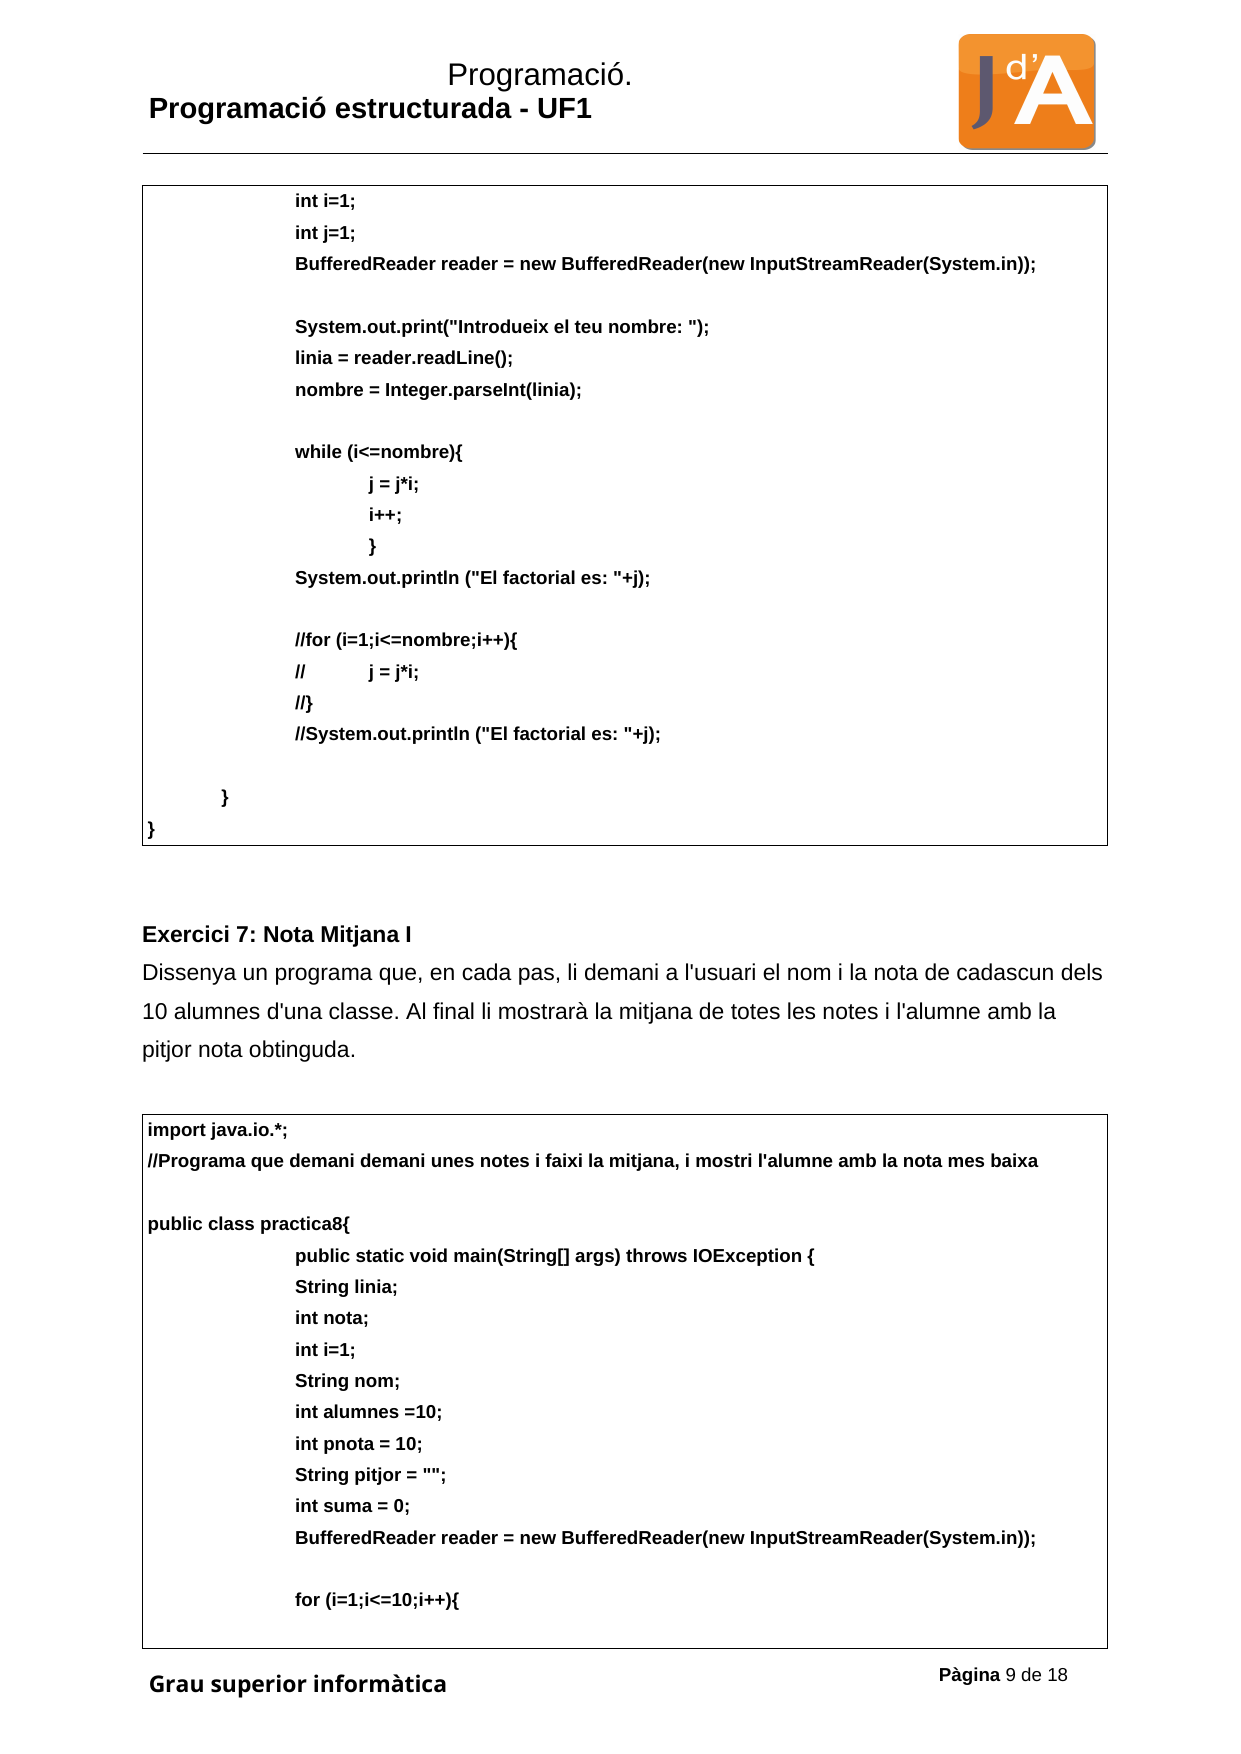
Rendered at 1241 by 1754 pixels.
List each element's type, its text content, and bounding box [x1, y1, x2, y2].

picture [958, 34, 1096, 150]
text Dissenya un programa que, en cada pas, li demani a l'usuari el nom i la nota de cadascun dels 10 alumnes d'una classe. Al final li mostrarà la mitjana de totes les notes i l'alumne amb la pitjor nota obtinguda. [142, 960, 1107, 1062]
table_header int i=1; int j=1; BufferedReader reader = new BufferedReader(new InputStreamReader(System.in)); System.out.print("Introdueix el teu nombre: "); linia = reader.readLine(); nombre = Integer.parseInt(linia); while (i<=nombre){ j = j*i; i++; } System.out.println ("El factorial es: "+j); //for (i=1;i<=nombre;i++){ // j = j*i; //} //System.out.println ("El factorial es: "+j); } } [143, 186, 1107, 844]
table_header import java.io.*; //Programa que demani demani unes notes i faixi la mitjana, i mostri l'alumne amb la nota mes baixa public class practica8{ public static void main(String[] args) throws IOException { String linia; int nota; int i=1; String nom; int alumnes =10; int pnota = 10; String pitjor = ""; int suma = 0; BufferedReader reader = new BufferedReader(new InputStreamReader(System.in)); for (i=1;i<=10;i++){ [143, 1115, 1107, 1648]
text Exercici 7: Nota Mitjana I [142, 922, 1107, 947]
